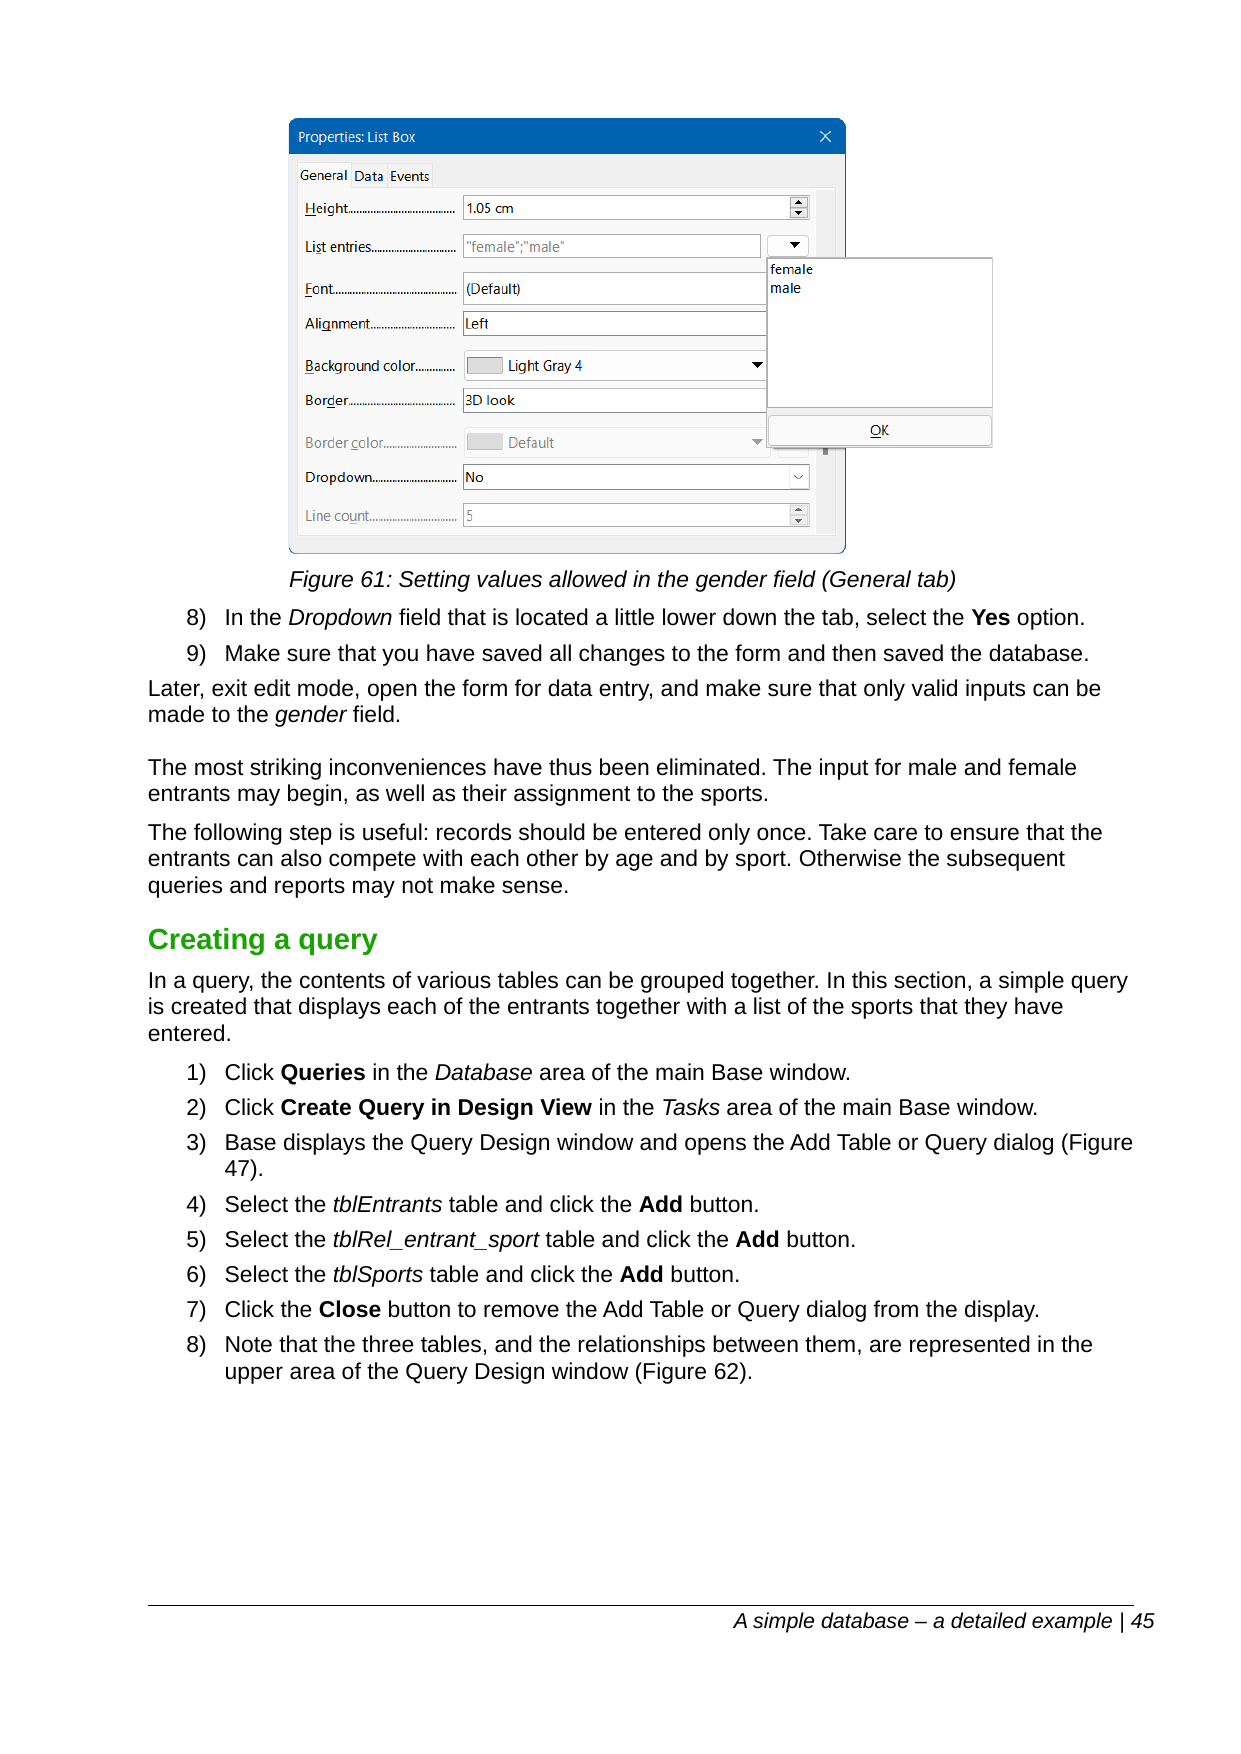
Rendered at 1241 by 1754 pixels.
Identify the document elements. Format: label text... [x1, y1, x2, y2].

subtitle Creating a query [148, 922, 1134, 955]
list Select the tblRel_entrant_sport table and click the Add button. [207, 1226, 1134, 1252]
list In the Dropdown field that is located a little lower down the tab, select the Yes option. [207, 604, 1134, 631]
picture [288, 118, 993, 554]
list Select the tblEntrants table and click the Add button. [207, 1191, 1134, 1217]
list Click the Close button to remove the Add Table or Query dialog from the display. [207, 1296, 1134, 1322]
text The following step is useful: records should be entered only once. Take care to ensure that the entrants can also compete with each other by age and by sport. Otherwise the subsequent queries and reports may not make sense. [148, 819, 1134, 898]
text Figure 61: Setting values allowed in the gender field (General tab) [289, 566, 993, 592]
list Click Queries in the Database area of the main Base window. [207, 1058, 1134, 1085]
text The most striking inconveniences have thus been eliminated. The input for male and female entrants may begin, as well as their assignment to the sports. [148, 754, 1134, 806]
list Click Create Query in Design View in the Tasks area of the main Base window. [207, 1094, 1134, 1120]
text In a query, the contents of various tables can be grouped together. In this section, a simple query is created that displays each of the entrants together with a list of the sports that they have entered. [148, 967, 1134, 1046]
list Base displays the Query Design window and opens the Add Table or Query dialog (Figure 47). [207, 1129, 1134, 1182]
text Later, exit edit mode, open the form for data entry, and make sure that only valid inputs can be made to the gender field. [148, 675, 1134, 727]
list Make sure that you have saved all changes to the form and then saved the database. [207, 639, 1134, 666]
list Note that the three tables, and the relationships between them, are represented in the upper area of the Query Design window (Figure 62). [207, 1331, 1134, 1384]
list Select the tblSports table and click the Add button. [207, 1261, 1134, 1287]
